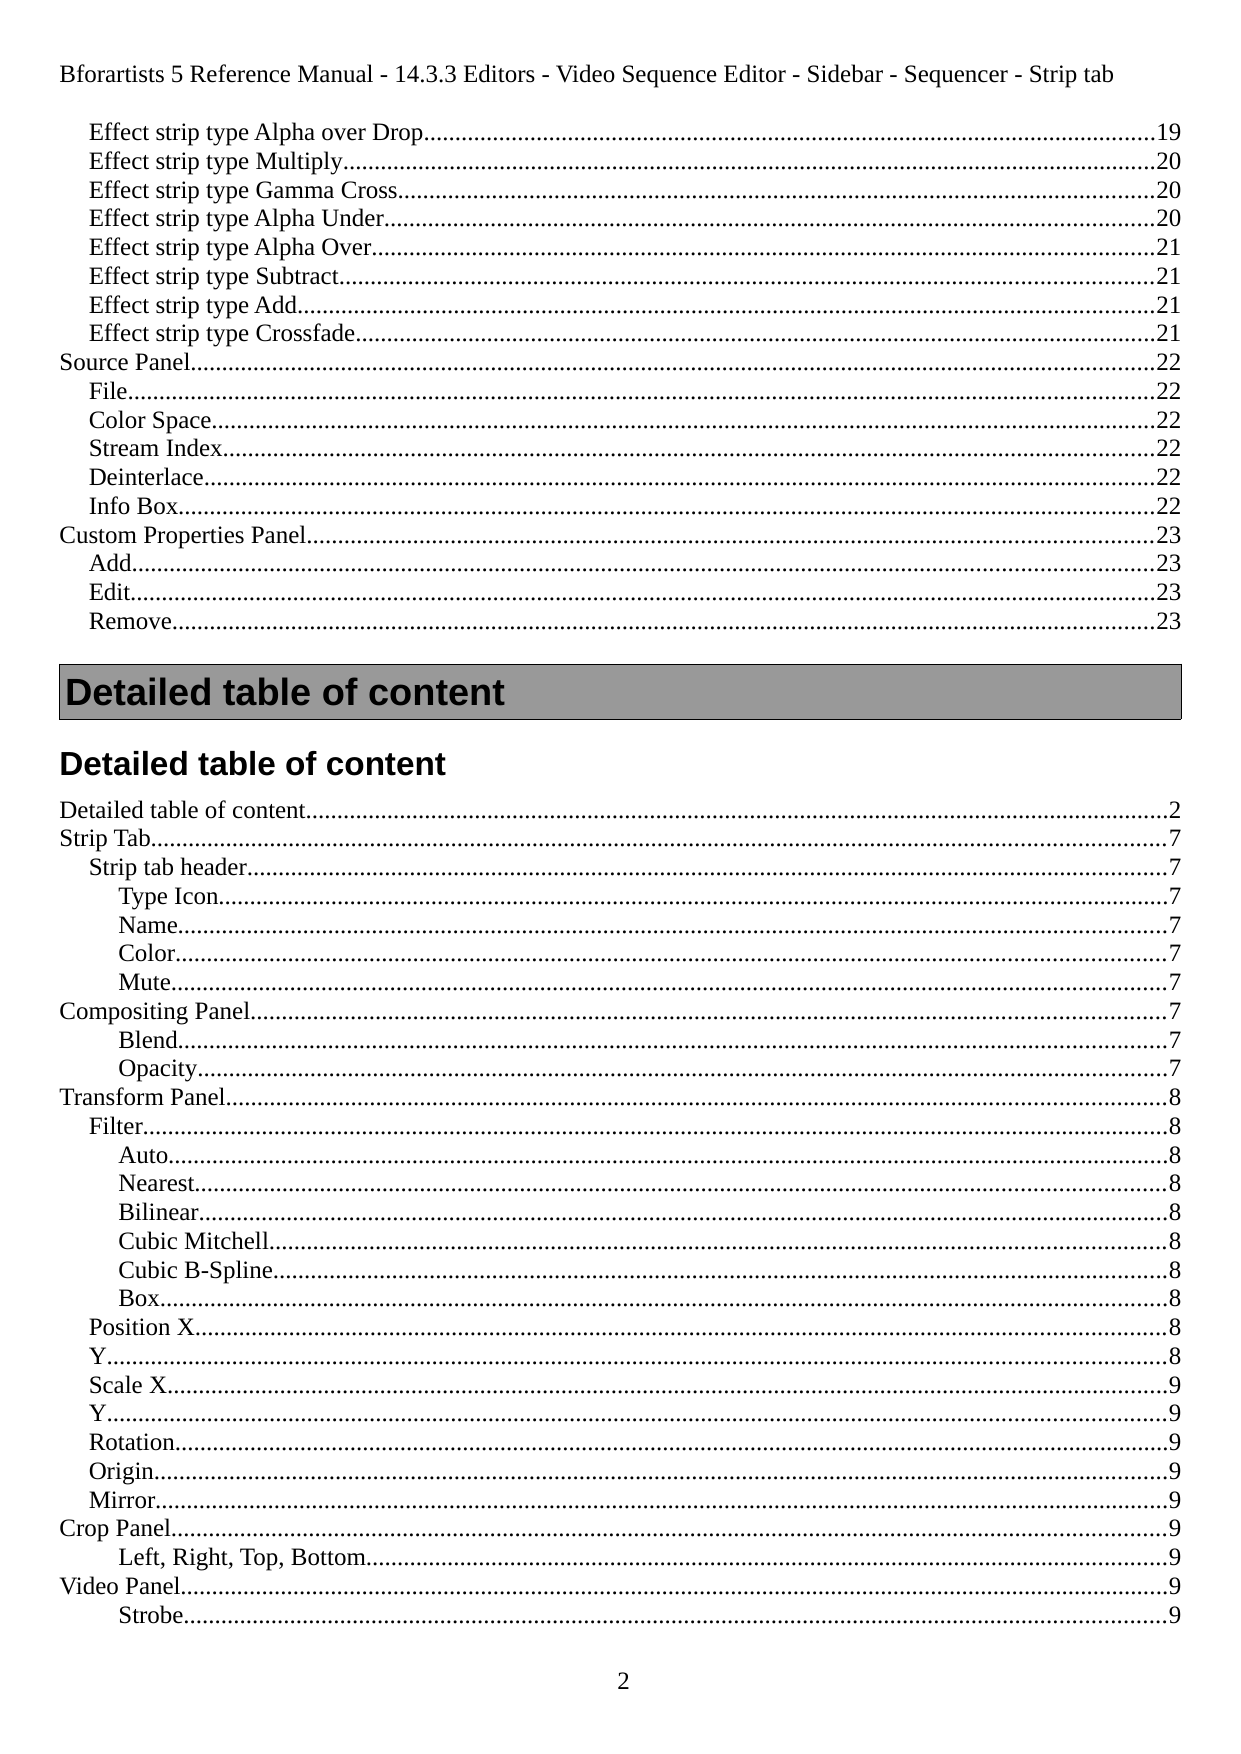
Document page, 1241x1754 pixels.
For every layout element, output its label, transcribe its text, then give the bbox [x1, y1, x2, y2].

text Strip Tab 7 [59, 823, 1181, 852]
text Mute 7 [118, 967, 1181, 996]
text Blend 7 [118, 1025, 1181, 1053]
text Deinterlace 22 [88, 462, 1181, 491]
text Name 7 [118, 910, 1181, 938]
text File 22 [88, 376, 1181, 405]
text Y 9 [88, 1398, 1181, 1427]
text Mirror 9 [88, 1485, 1181, 1513]
text Color 7 [118, 938, 1181, 967]
text Strip tab header 7 [88, 852, 1181, 881]
text Edit 23 [88, 577, 1181, 606]
text Left, Right, Top, Bottom 9 [118, 1542, 1181, 1571]
text Cubic B-Spline 8 [118, 1255, 1181, 1283]
text Effect strip type Multiply 20 [88, 146, 1181, 175]
text Video Panel 9 [59, 1571, 1181, 1600]
text Auto 8 [118, 1140, 1181, 1168]
text Add 23 [88, 548, 1181, 577]
text Y 8 [88, 1341, 1181, 1370]
text Effect strip type Add 21 [88, 290, 1181, 318]
text Effect strip type Alpha Under 20 [88, 203, 1181, 232]
text Cubic Mitchell 8 [118, 1226, 1181, 1255]
text Remove 23 [88, 606, 1181, 635]
text Effect strip type Subtract 21 [88, 261, 1181, 290]
text Effect strip type Alpha over Drop 19 [88, 117, 1181, 146]
subtitle Detailed table of content [59, 744, 1181, 782]
text Detailed table of content 2 [59, 795, 1181, 823]
table_header Detailed table of content [60, 665, 1181, 719]
text Effect strip type Alpha Over 21 [88, 232, 1181, 261]
text Color Space 22 [88, 405, 1181, 433]
text Box 8 [118, 1283, 1181, 1312]
text Bilinear 8 [118, 1197, 1181, 1226]
text Origin 9 [88, 1456, 1181, 1485]
text Type Icon 7 [118, 881, 1181, 910]
text Scale X 9 [88, 1370, 1181, 1398]
text Custom Properties Panel 23 [59, 520, 1181, 548]
text Transform Panel 8 [59, 1082, 1181, 1111]
text Crop Panel 9 [59, 1513, 1181, 1542]
text Compositing Panel 7 [59, 996, 1181, 1025]
text Source Panel 22 [59, 347, 1181, 376]
text Info Box 22 [88, 491, 1181, 520]
text Effect strip type Gamma Cross 20 [88, 175, 1181, 203]
text Strobe 9 [118, 1600, 1181, 1628]
text Effect strip type Crossfade 21 [88, 318, 1181, 347]
text Rotation 9 [88, 1427, 1181, 1456]
text Stream Index 22 [88, 433, 1181, 462]
text Filter 8 [88, 1111, 1181, 1140]
text Nearest 8 [118, 1168, 1181, 1197]
text Opacity 7 [118, 1053, 1181, 1082]
text Position X 8 [88, 1312, 1181, 1341]
